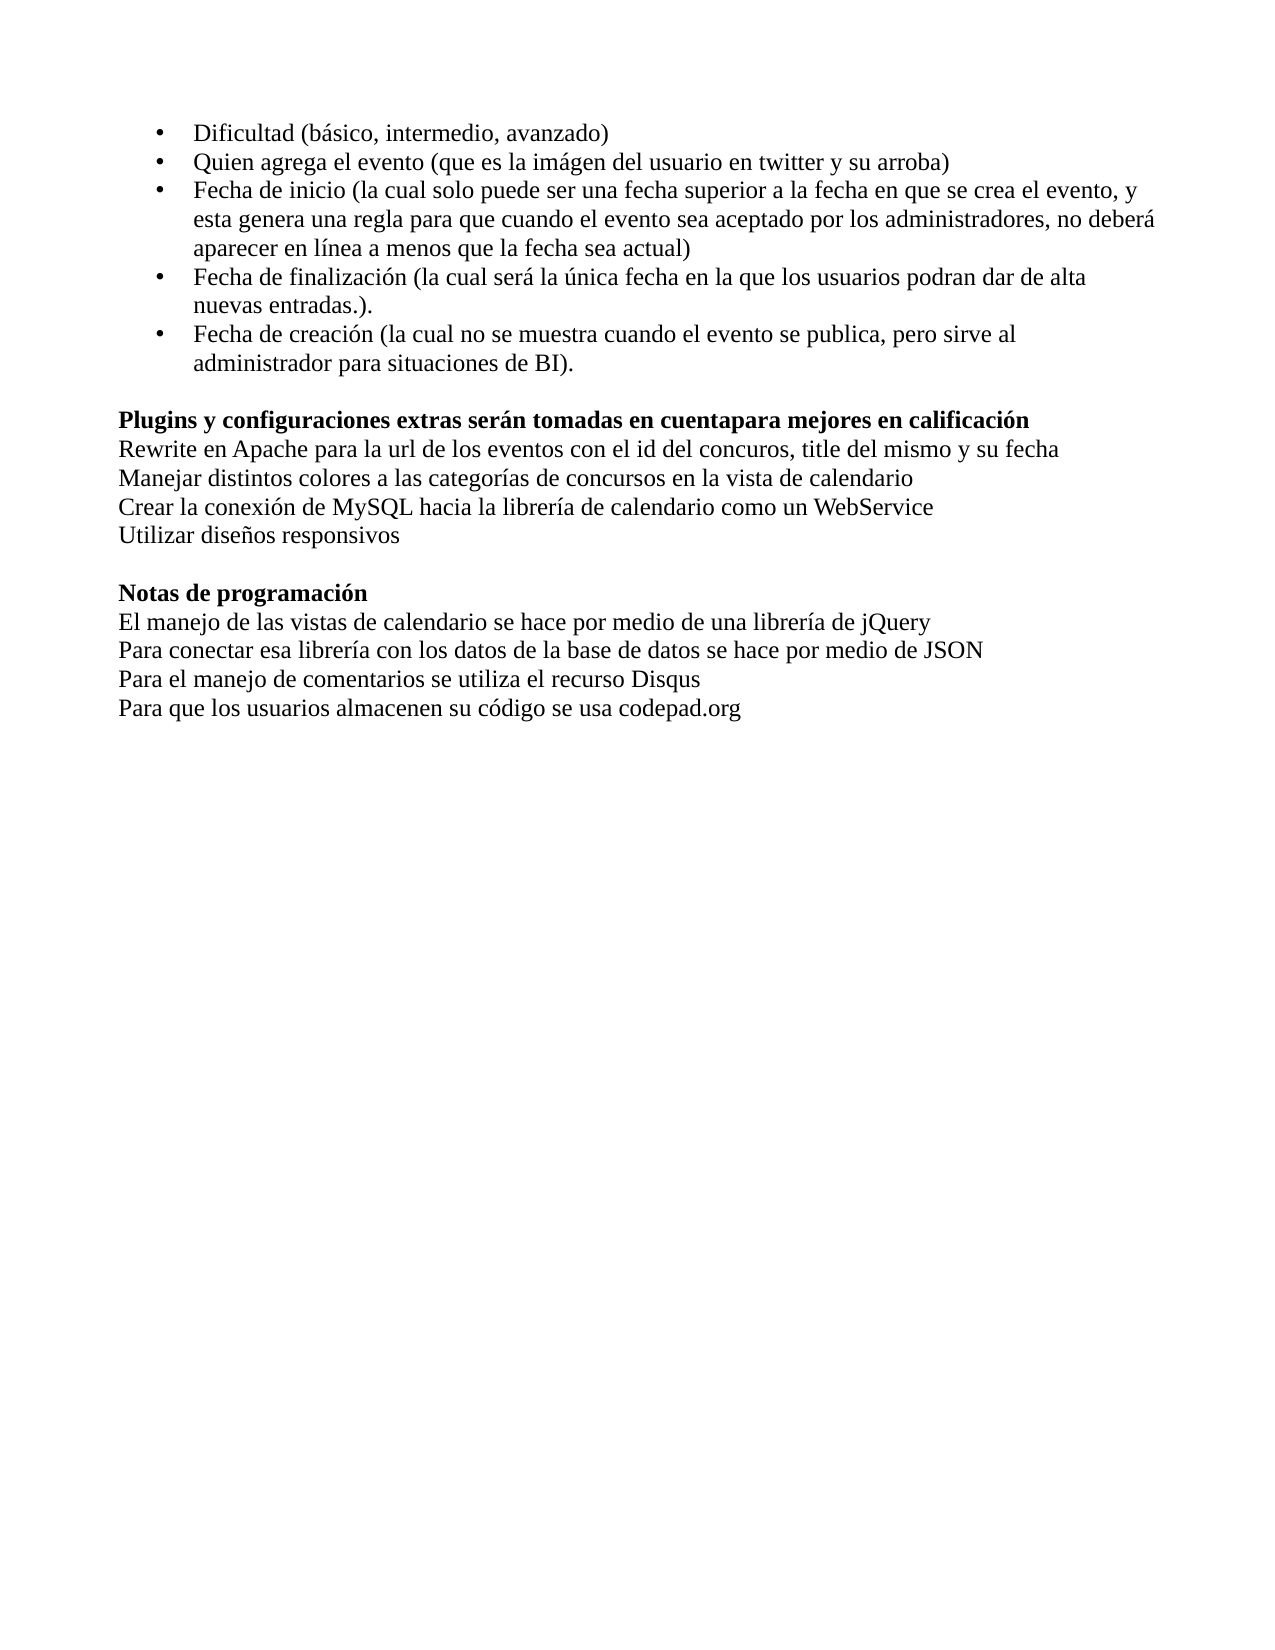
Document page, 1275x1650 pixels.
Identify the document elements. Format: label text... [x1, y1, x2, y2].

list Fecha de creación (la cual no se muestra cuando el evento se publica, pero sirve al administrador para situaciones de BI). [156, 319, 1157, 377]
text Manejar distintos colores a las categorías de concursos en la vista de calendario [118, 463, 1157, 492]
text Para el manejo de comentarios se utiliza el recurso Disqus [118, 664, 1157, 693]
text Crear la conexión de MySQL hacia la librería de calendario como un WebService [118, 492, 1157, 521]
text Utilizar diseños responsivos [118, 521, 1157, 549]
text Para que los usuarios almacenen su código se usa codepad.org [118, 693, 1157, 722]
list Fecha de inicio (la cual solo puede ser una fecha superior a la fecha en que se crea el evento, y esta genera una regla para que cuando el evento sea aceptado por los administradores, no deberá aparecer en línea a menos que la fecha sea actual) [156, 176, 1157, 262]
text Rewrite en Apache para la url de los eventos con el id del concuros, title del mismo y su fecha [118, 434, 1157, 463]
text Plugins y configuraciones extras serán tomadas en cuentapara mejores en calificación [118, 406, 1157, 434]
text Notas de programación [118, 578, 1157, 607]
list Dificultad (básico, intermedio, avanzado) [156, 118, 1157, 147]
list Fecha de finalización (la cual será la única fecha en la que los usuarios podran dar de alta nuevas entradas.). [156, 262, 1157, 319]
list Quien agrega el evento (que es la imágen del usuario en twitter y su arroba) [156, 147, 1157, 176]
text El manejo de las vistas de calendario se hace por medio de una librería de jQuery [118, 607, 1157, 636]
text Para conectar esa librería con los datos de la base de datos se hace por medio de JSON [118, 636, 1157, 664]
